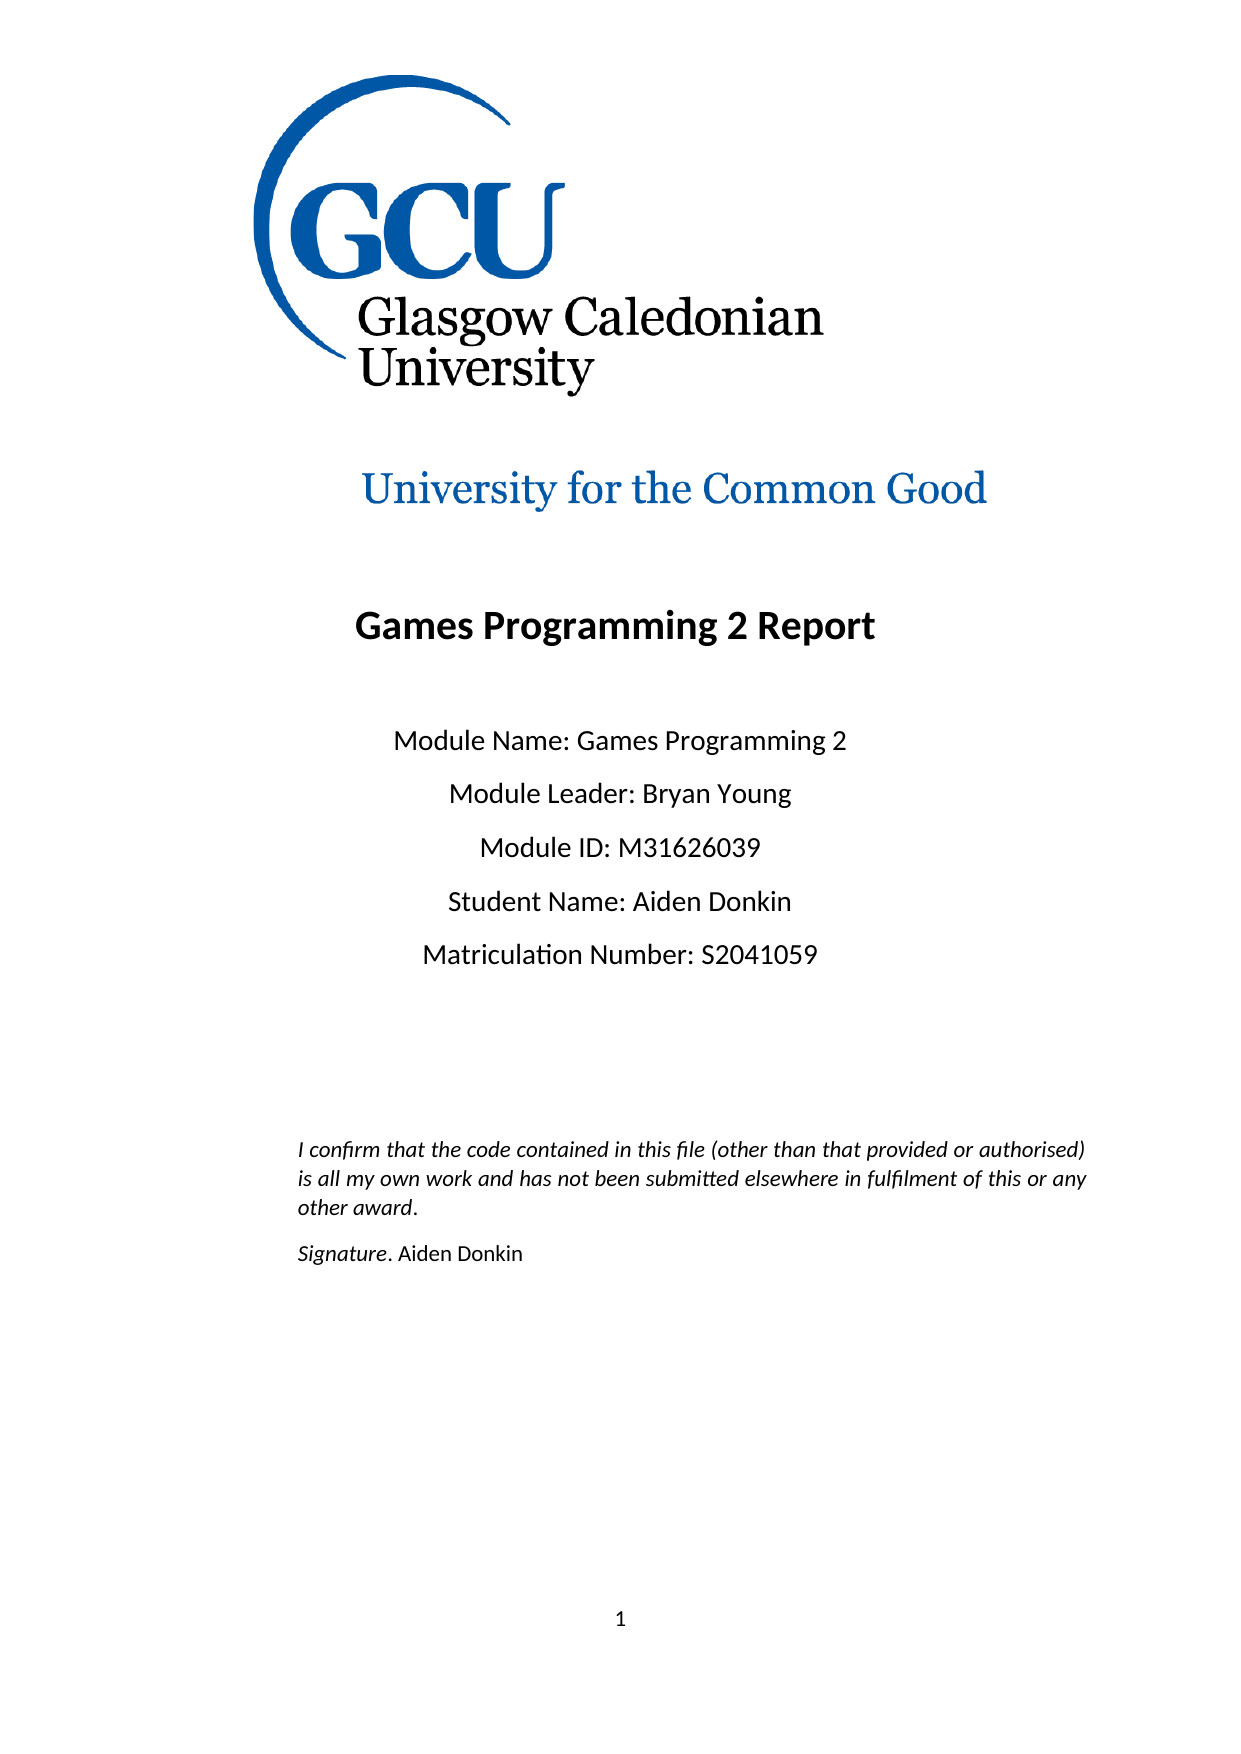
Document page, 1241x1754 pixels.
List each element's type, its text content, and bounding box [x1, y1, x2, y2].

text Student Name: Aiden Donkin [150, 883, 1090, 918]
text Games Programming 2 Report [150, 599, 1090, 649]
text Module Leader: Bryan Young [150, 775, 1090, 811]
text Signature. Aiden Donkin [298, 1239, 1090, 1267]
text Module Name: Games Programming 2 [150, 722, 1090, 757]
text I confirm that the code contained in this file (other than that provided or authorised) is all my own work and has not been submitted elsewhere in fulfilment of this or any other award. [298, 1135, 1090, 1221]
text Matriculation Number: S2041059 [150, 936, 1090, 972]
text Module ID: M31626039 [150, 829, 1090, 865]
